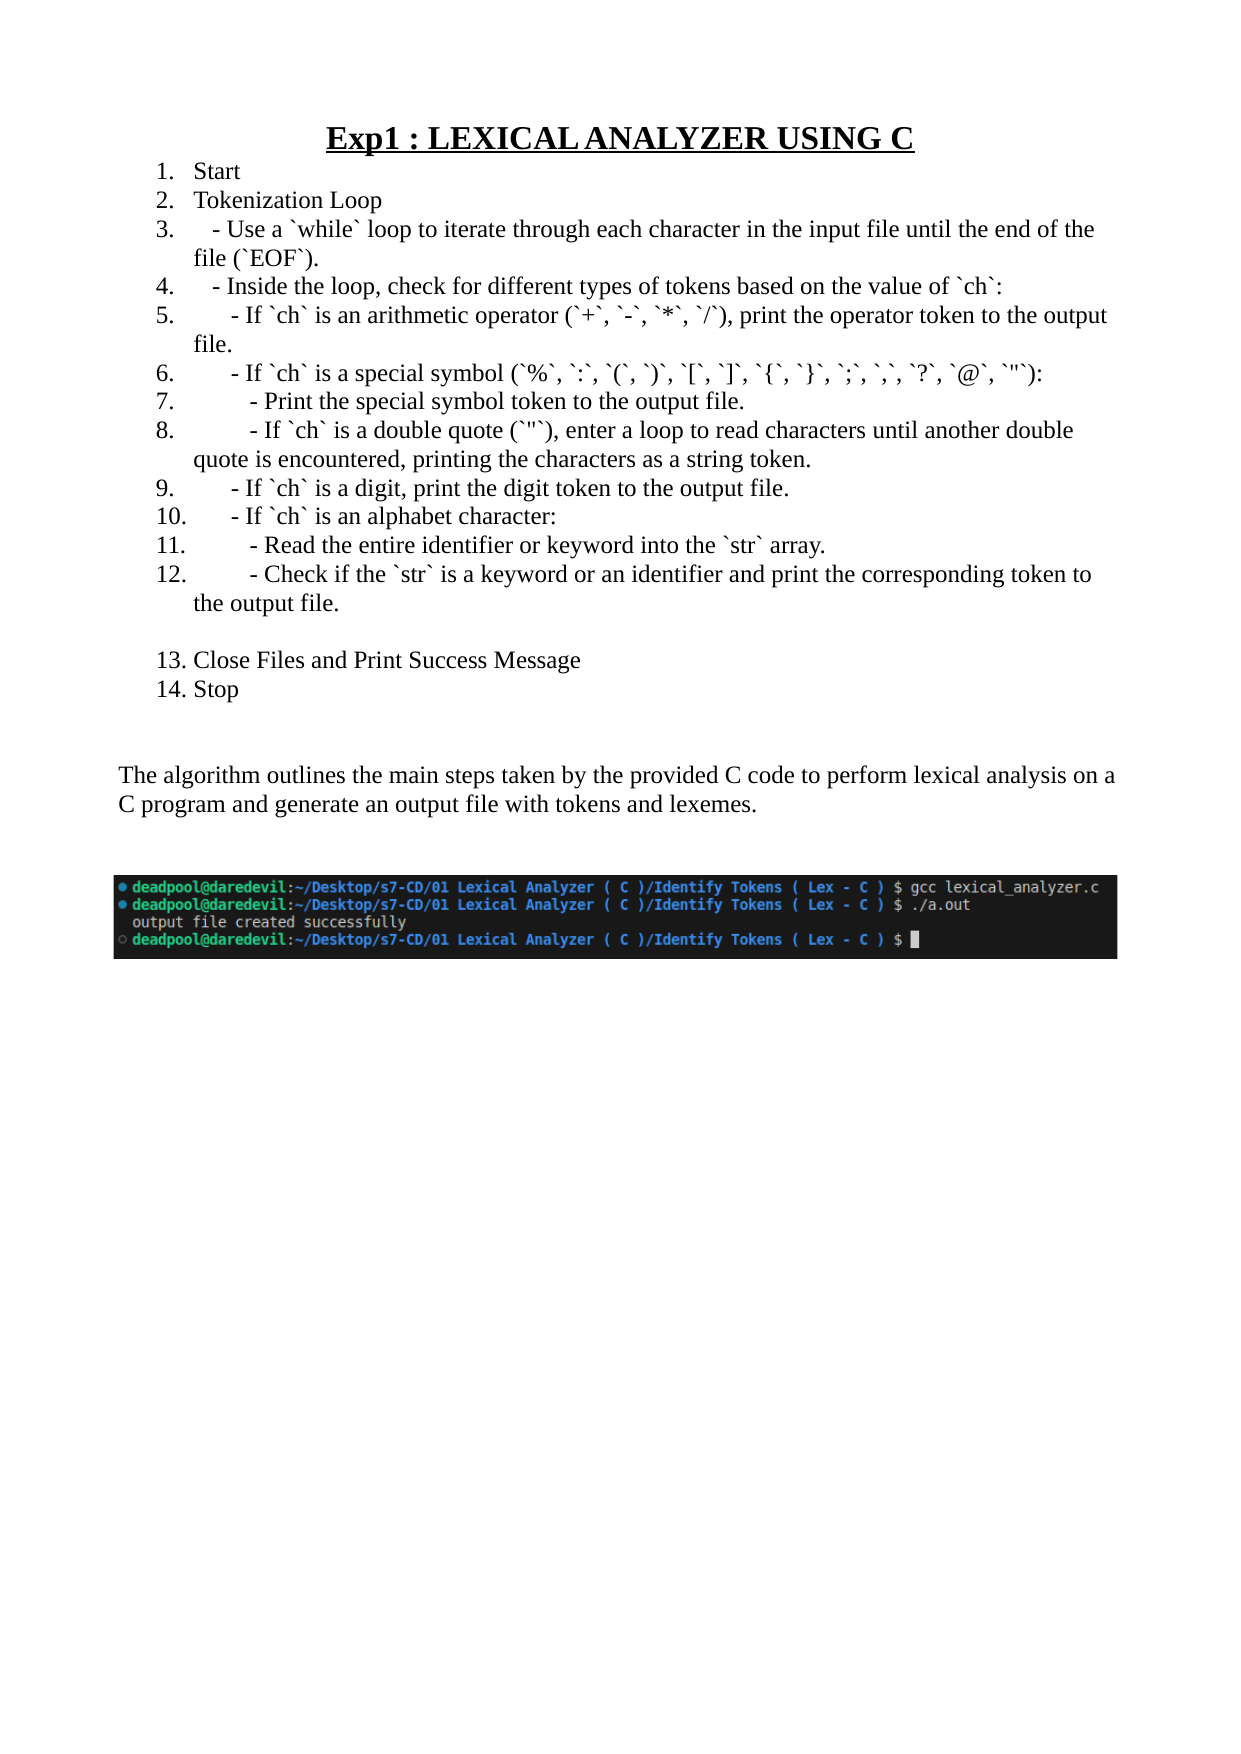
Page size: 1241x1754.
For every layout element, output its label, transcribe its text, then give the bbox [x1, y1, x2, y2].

list Close Files and Print Success Message [156, 645, 1122, 674]
list - Use a `while` loop to iterate through each character in the input file until the end of the file (`EOF`). [156, 214, 1122, 271]
text Exp1 : LEXICAL ANALYZER USING C [118, 118, 1122, 156]
list - Check if the `str` is a keyword or an identifier and print the corresponding token to the output file. [156, 559, 1122, 616]
text The algorithm outlines the main steps taken by the provided C code to perform lexical analysis on a C program and generate an output file with tokens and lexemes. [118, 760, 1122, 818]
picture [113, 875, 1118, 959]
list - Read the entire identifier or keyword into the `str` array. [156, 530, 1122, 559]
list - If `ch` is a double quote (`"`), enter a loop to read characters until another double quote is encountered, printing the characters as a string token. [156, 415, 1122, 473]
list - Print the special symbol token to the output file. [156, 386, 1122, 415]
list - If `ch` is an alphabet character: [156, 501, 1122, 530]
list Tokenization Loop [156, 185, 1122, 214]
list - Inside the loop, check for different types of tokens based on the value of `ch`: [156, 271, 1122, 300]
list - If `ch` is an arithmetic operator (`+`, `-`, `*`, `/`), print the operator token to the output file. [156, 300, 1122, 358]
list Stop [156, 674, 1122, 703]
list - If `ch` is a digit, print the digit token to the output file. [156, 473, 1122, 501]
list - If `ch` is a special symbol (`%`, `:`, `(`, `)`, `[`, `]`, `{`, `}`, `;`, `,`, `?`, `@`, `"`): [156, 358, 1122, 386]
list Start [156, 156, 1122, 185]
